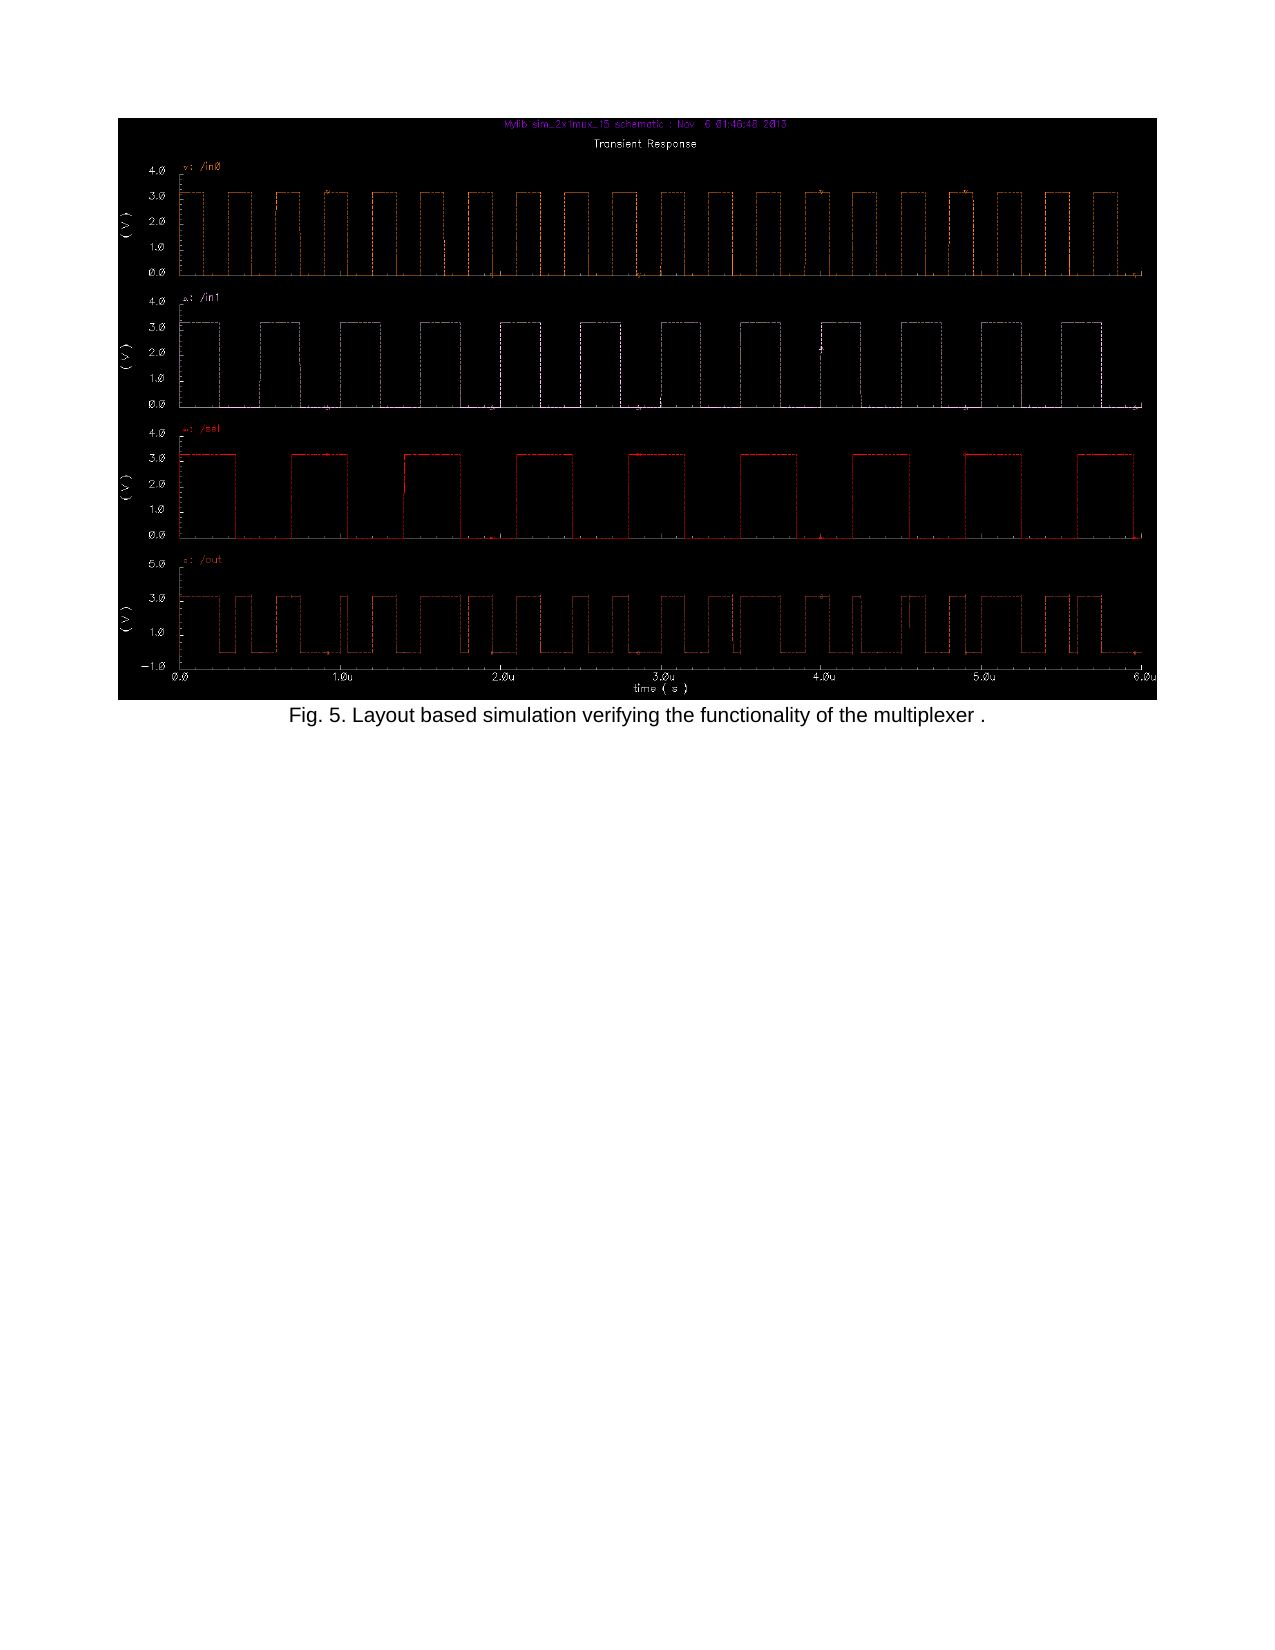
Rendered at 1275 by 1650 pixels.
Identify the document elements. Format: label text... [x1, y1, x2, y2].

text Fig. 5. Layout based simulation verifying the functionality of the multiplexer . [118, 700, 1157, 727]
picture [118, 118, 1157, 700]
